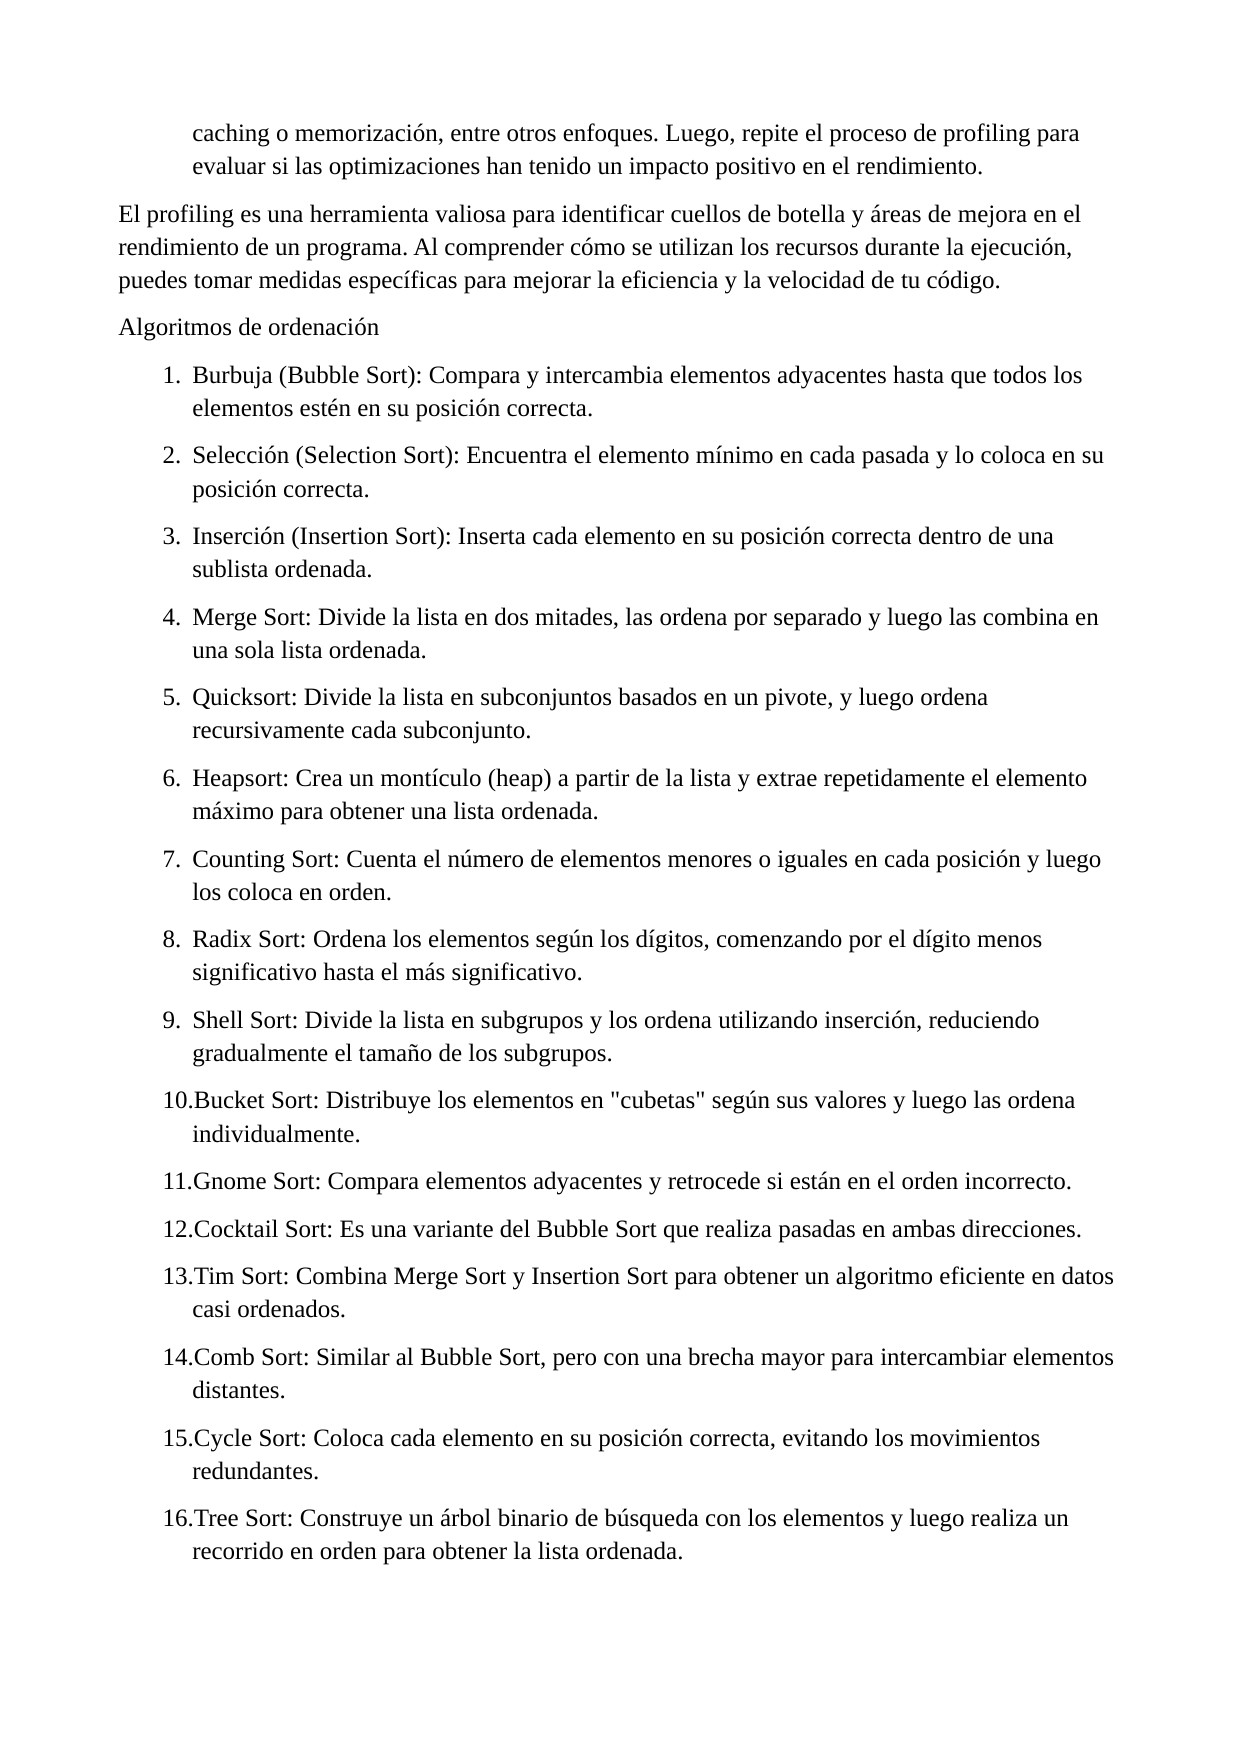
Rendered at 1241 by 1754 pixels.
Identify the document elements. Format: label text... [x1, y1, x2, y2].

list caching o memorización, entre otros enfoques. Luego, repite el proceso de profiling para evaluar si las optimizaciones han tenido un impacto positivo en el rendimiento. [162, 118, 1122, 180]
list Comb Sort: Similar al Bubble Sort, pero con una brecha mayor para intercambiar elementos distantes. [162, 1342, 1122, 1404]
list Gnome Sort: Compara elementos adyacentes y retrocede si están en el orden incorrecto. [162, 1166, 1122, 1195]
list Bucket Sort: Distribuye los elementos en "cubetas" según sus valores y luego las ordena individualmente. [162, 1086, 1122, 1147]
list Merge Sort: Divide la lista en dos mitades, las ordena por separado y luego las combina en una sola lista ordenada. [162, 602, 1122, 664]
list Tree Sort: Construye un árbol binario de búsqueda con los elementos y luego realiza un recorrido en orden para obtener la lista ordenada. [162, 1503, 1122, 1565]
list Radix Sort: Ordena los elementos según los dígitos, comenzando por el dígito menos significativo hasta el más significativo. [162, 924, 1122, 986]
text Algoritmos de ordenación [118, 312, 1122, 341]
list Cocktail Sort: Es una variante del Bubble Sort que realiza pasadas en ambas direcciones. [162, 1214, 1122, 1243]
text El profiling es una herramienta valiosa para identificar cuellos de botella y áreas de mejora en el rendimiento de un programa. Al comprender cómo se utilizan los recursos durante la ejecución, puedes tomar medidas específicas para mejorar la eficiencia y la velocidad de tu código. [118, 199, 1122, 293]
list Selección (Selection Sort): Encuentra el elemento mínimo en cada pasada y lo coloca en su posición correcta. [162, 441, 1122, 502]
list Tim Sort: Combina Merge Sort y Insertion Sort para obtener un algoritmo eficiente en datos casi ordenados. [162, 1261, 1122, 1323]
list Cycle Sort: Coloca cada elemento en su posición correcta, evitando los movimientos redundantes. [162, 1423, 1122, 1484]
list Counting Sort: Cuenta el número de elementos menores o iguales en cada posición y luego los coloca en orden. [162, 844, 1122, 906]
list Shell Sort: Divide la lista en subgrupos y los ordena utilizando inserción, reduciendo gradualmente el tamaño de los subgrupos. [162, 1005, 1122, 1067]
list Heapsort: Crea un montículo (heap) a partir de la lista y extrae repetidamente el elemento máximo para obtener una lista ordenada. [162, 763, 1122, 825]
list Burbuja (Bubble Sort): Compara y intercambia elementos adyacentes hasta que todos los elementos estén en su posición correcta. [162, 360, 1122, 422]
list Inserción (Insertion Sort): Inserta cada elemento en su posición correcta dentro de una sublista ordenada. [162, 521, 1122, 583]
list Quicksort: Divide la lista en subconjuntos basados en un pivote, y luego ordena recursivamente cada subconjunto. [162, 682, 1122, 744]
